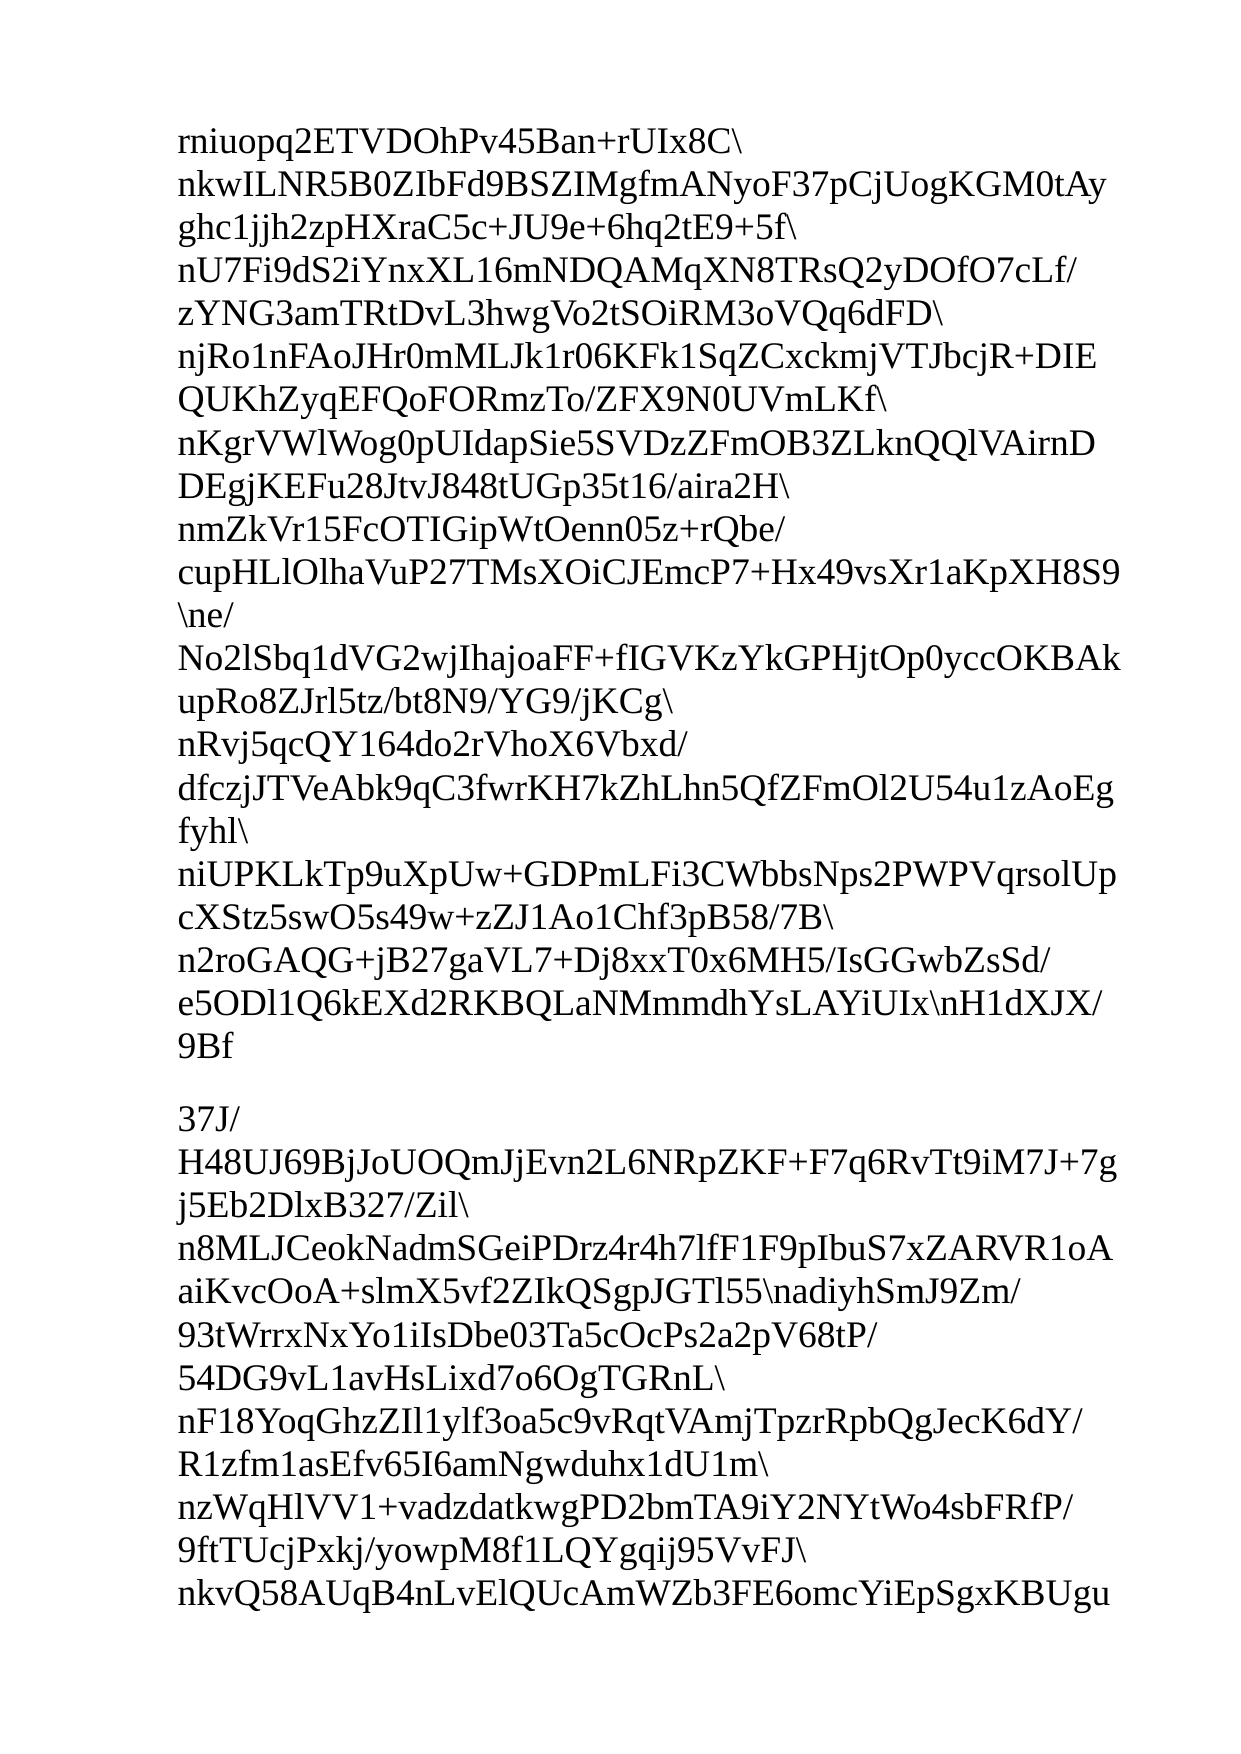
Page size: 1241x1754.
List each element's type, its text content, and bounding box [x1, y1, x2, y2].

list 37J/H48UJ69BjJoUOQmJjEvn2L6NRpZKF+F7q6RvTt9iM7J+7gj5Eb2DlxB327/Zil\n8MLJCeokNadmSGeiPDrz4r4h7lfF1F9pIbuS7xZARVR1oAaiKvcOoA+slmX5vf2ZIkQSgpJGTl55\nadiyhSmJ9Zm/93tWrrxNxYo1iIsDbe03Ta5cOcPs2a2pV68tP/54DG9vL1avHsLixd7o6OgTGRnL\nF18YoqGhzZIl1ylf3oa5c9vRqtVAmjTpzrRpbQgJecK6dY/R1zfm1asEfv65I6amNgwduhx1dU1m\nzWqHlVV1+vadzdatkwgPD2bmTA9iY2NYtWo4sbFRfP/9ftTUcjPxkj/yowpM8f1LQYgqij95VvFJ\nkvQ58AUqB4nLvElQUcAmWZb3FE6omcYiEpSgxKBUgu [177, 1096, 1122, 1614]
list rniuopq2ETVDOhPv45Ban+rUIx8C\nkwILNR5B0ZIbFd9BSZIMgfmANyoF37pCjUogKGM0tAyghc1jjh2zpHXraC5c+JU9e+6hq2tE9+5f\nU7Fi9dS2iYnxXL16mNDQAMqXN8TRsQ2yDOfO7cLf/zYNG3amTRtDvL3hwgVo2tSOiRM3oVQq6dFD\njRo1nFAoJHr0mMLJk1r06KFk1SqZCxckmjVTJbcjR+DIEQUKhZyqEFQoFORmzTo/ZFX9N0UVmLKf\nKgrVWlWog0pUIdapSie5SVDzZFmOB3ZLknQQlVAirnDDEgjKEFu28JtvJ848tUGp35t16/aira2H\nmZkVr15FcOTIGipWtOenn05z+rQbe/cupHLlOlhaVuP27TMsXOiCJEmcP7+Hx49vsXr1aKpXH8S9\ne/No2lSbq1dVG2wjIhajoaFF+fIGVKzYkGPHjtOp0yccOKBAkupRo8ZJrl5tz/bt8N9/YG9/jKCg\nRvj5qcQY164do2rVhoX6Vbxd/dfczjJTVeAbk9qC3fwrKH7kZhLhn5QfZFmOl2U54u1zAoEgfyhl\niUPKLkTp9uXpUw+GDPmLFi3CWbbsNps2PWPVqrsolUpcXStz5swO5s49w+zZJ1Ao1Chf3pB58/7B\n2roGAQG+jB27gaVL7+Dj8xxT0x6MH5/IsGGwbZsSd/e5ODl1Q6kEXd2RKBQLaNMmmdhYsLAYiUIx\nH1dXJX/9Bf [177, 118, 1122, 1067]
